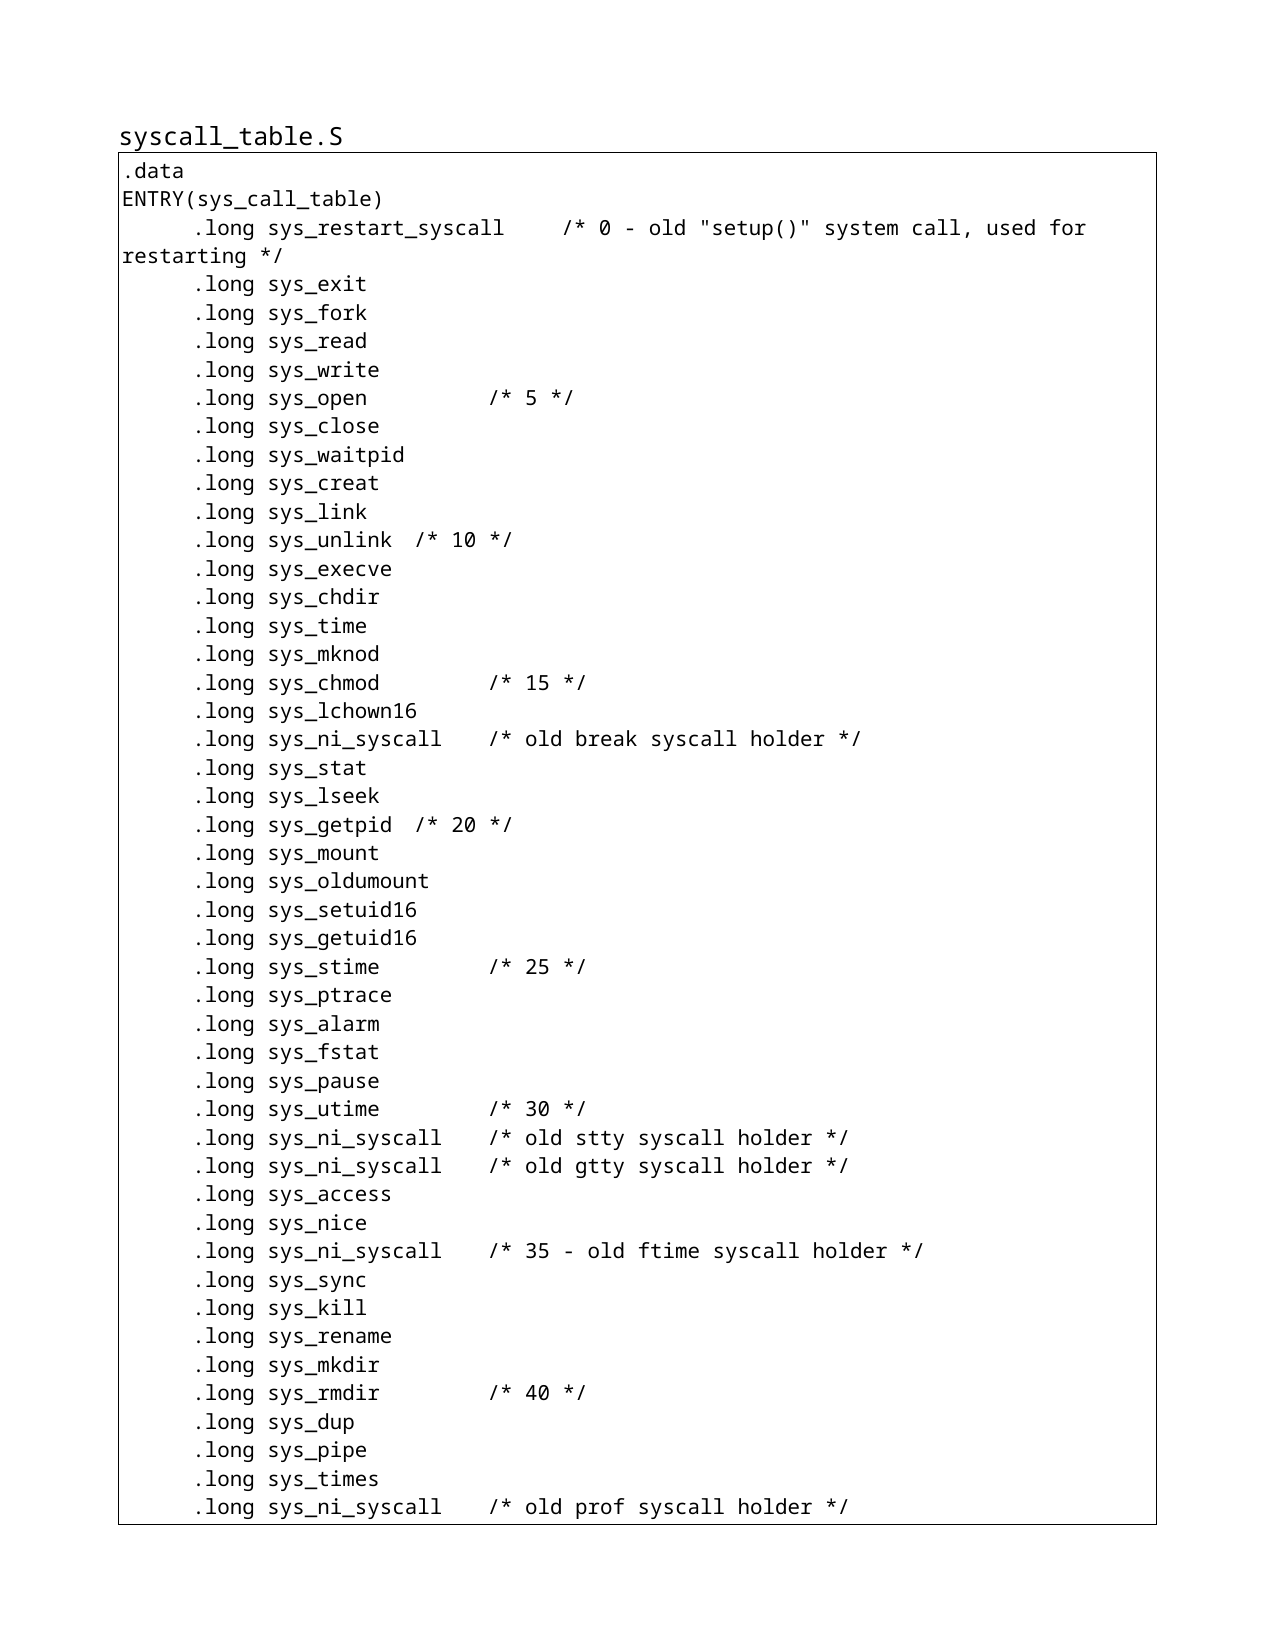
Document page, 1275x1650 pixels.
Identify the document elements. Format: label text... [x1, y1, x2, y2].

text .long sys_chmod /* 15 */ [119, 664, 1156, 692]
text ENTRY(sys_call_table) [119, 181, 1156, 209]
text .long sys_ni_syscall /* old gtty syscall holder */ [119, 1147, 1156, 1176]
text .long sys_oldumount [119, 863, 1156, 892]
text .long sys_times [119, 1460, 1156, 1489]
text .long sys_mount [119, 835, 1156, 863]
text .long sys_setuid16 [119, 892, 1156, 920]
text .long sys_restart_syscall /* 0 - old "setup()" system call, used for restarting */ [119, 209, 1156, 266]
text .long sys_access [119, 1176, 1156, 1204]
text .long sys_sync [119, 1261, 1156, 1290]
text .long sys_lseek [119, 778, 1156, 806]
text .long sys_getpid /* 20 */ [119, 806, 1156, 835]
text .data [119, 153, 1156, 181]
text .long sys_execve [119, 550, 1156, 579]
text .long sys_ni_syscall /* 35 - old ftime syscall holder */ [119, 1233, 1156, 1261]
text .long sys_nice [119, 1204, 1156, 1233]
text .long sys_fork [119, 294, 1156, 323]
text .long sys_link [119, 493, 1156, 522]
text .long sys_mkdir [119, 1347, 1156, 1375]
text .long sys_mknod [119, 636, 1156, 664]
text .long sys_ni_syscall /* old stty syscall holder */ [119, 1119, 1156, 1147]
text .long sys_time [119, 607, 1156, 636]
text .long sys_open /* 5 */ [119, 380, 1156, 408]
text .long sys_pipe [119, 1432, 1156, 1460]
text .long sys_creat [119, 465, 1156, 493]
text .long sys_exit [119, 266, 1156, 294]
text .long sys_pause [119, 1062, 1156, 1091]
text .long sys_stat [119, 749, 1156, 778]
text .long sys_ni_syscall /* old break syscall holder */ [119, 721, 1156, 749]
text .long sys_read [119, 323, 1156, 351]
text .long sys_close [119, 408, 1156, 437]
text .long sys_unlink /* 10 */ [119, 522, 1156, 550]
text .long sys_write [119, 351, 1156, 380]
text .long sys_ptrace [119, 977, 1156, 1005]
text .long sys_waitpid [119, 437, 1156, 465]
text .long sys_fstat [119, 1034, 1156, 1062]
text .long sys_stime /* 25 */ [119, 948, 1156, 977]
text .long sys_utime /* 30 */ [119, 1091, 1156, 1119]
text .long sys_lchown16 [119, 692, 1156, 721]
text .long sys_kill [119, 1290, 1156, 1318]
text syscall_table.S [118, 118, 1157, 152]
text .long sys_dup [119, 1403, 1156, 1432]
text .long sys_alarm [119, 1005, 1156, 1034]
text .long sys_getuid16 [119, 920, 1156, 948]
text .long sys_rename [119, 1318, 1156, 1347]
text .long sys_ni_syscall /* old prof syscall holder */ [119, 1489, 1156, 1524]
text .long sys_chdir [119, 579, 1156, 607]
text .long sys_rmdir /* 40 */ [119, 1375, 1156, 1403]
